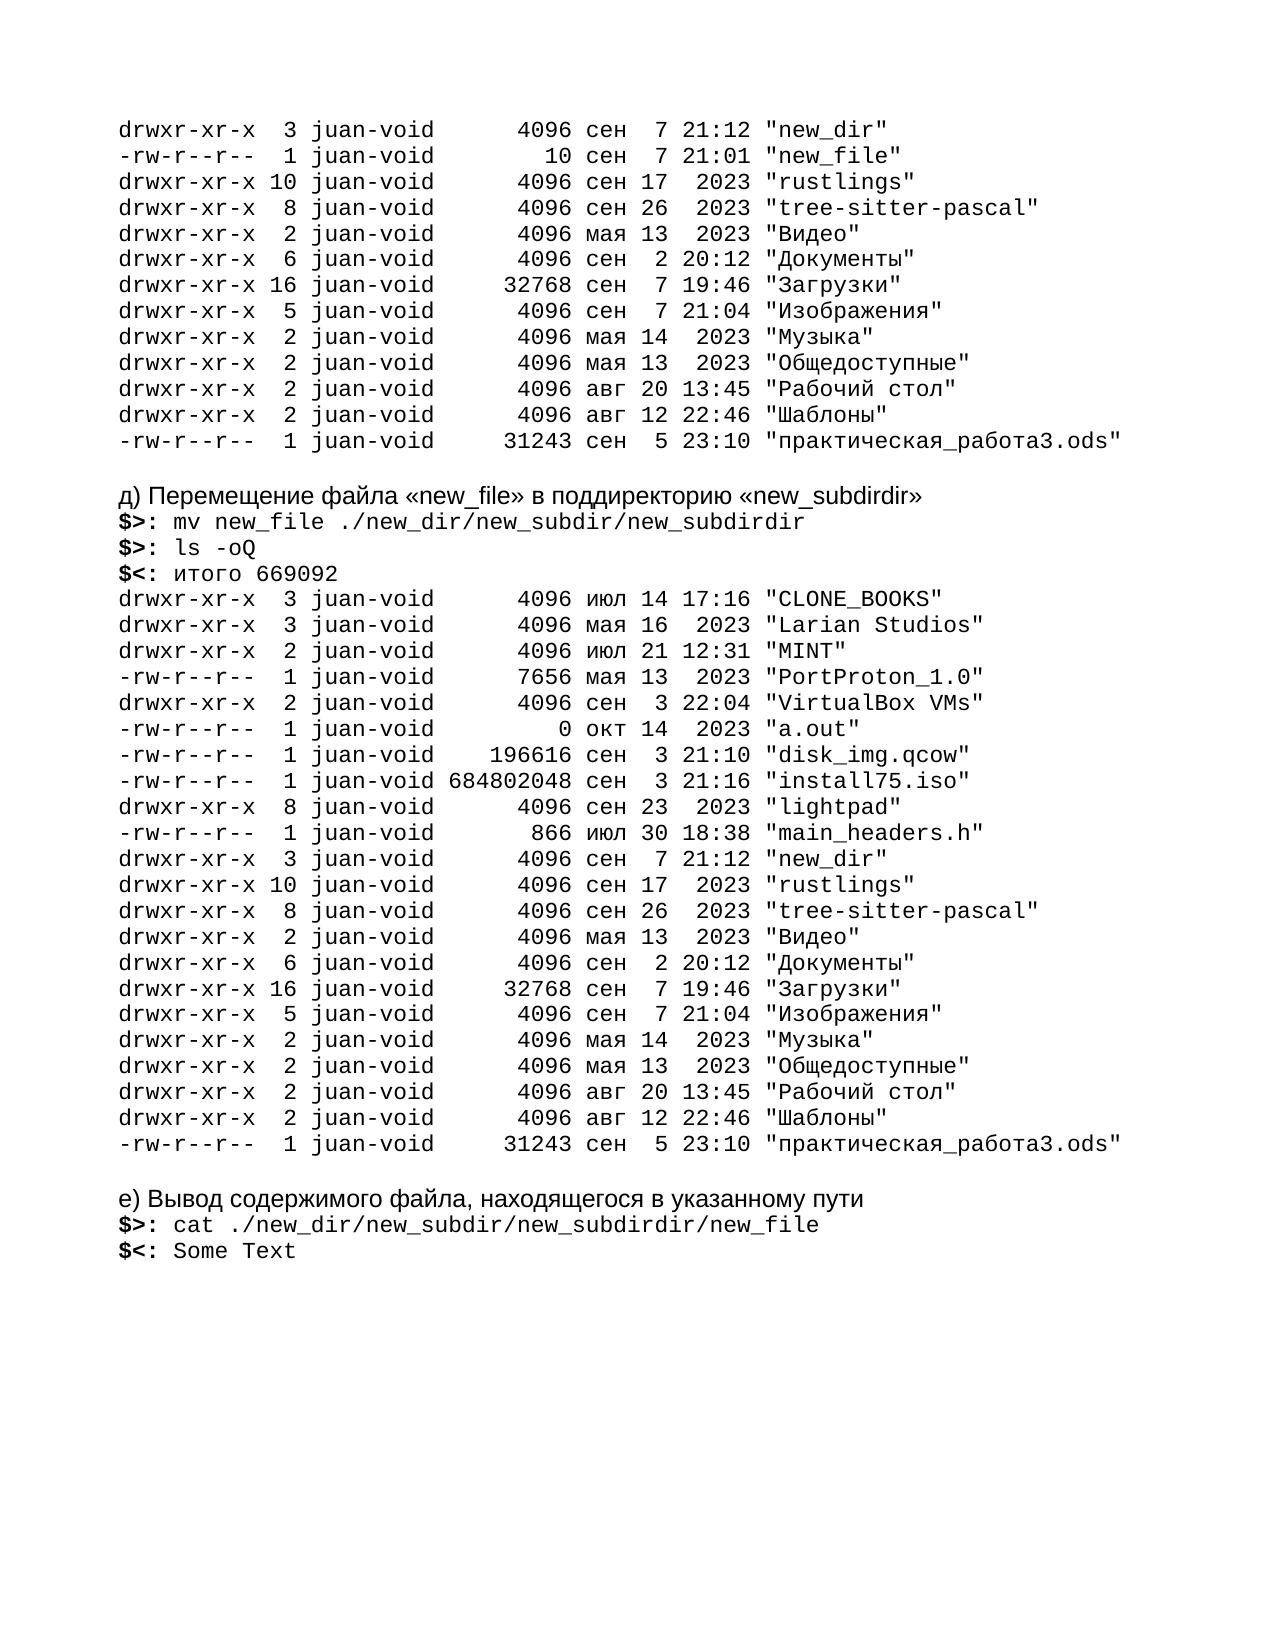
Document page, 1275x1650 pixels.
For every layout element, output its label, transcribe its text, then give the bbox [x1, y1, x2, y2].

text drwxr-xr-x 2 juan-void 4096 мая 13 2023 "Видео" [118, 222, 1157, 248]
text drwxr-xr-x 8 juan-void 4096 сен 26 2023 "tree-sitter-pascal" [118, 899, 1157, 925]
text -rw-r--r-- 1 juan-void 31243 сен 5 23:10 "практическая_работа3.ods" [118, 429, 1157, 455]
text $<: Some Text [118, 1239, 1157, 1265]
text $<: итого 669092 [118, 562, 1157, 588]
text drwxr-xr-x 2 juan-void 4096 мая 13 2023 "Общедоступные" [118, 352, 1157, 377]
text drwxr-xr-x 3 juan-void 4096 сен 7 21:12 "new_dir" [118, 118, 1157, 144]
text drwxr-xr-x 2 juan-void 4096 авг 12 22:46 "Шаблоны" [118, 1107, 1157, 1132]
text -rw-r--r-- 1 juan-void 196616 сен 3 21:10 "disk_img.qcow" [118, 743, 1157, 769]
text -rw-r--r-- 1 juan-void 684802048 сен 3 21:16 "install75.iso" [118, 769, 1157, 795]
text drwxr-xr-x 3 juan-void 4096 июл 14 17:16 "CLONE_BOOKS" [118, 588, 1157, 614]
text drwxr-xr-x 6 juan-void 4096 сен 2 20:12 "Документы" [118, 248, 1157, 274]
text drwxr-xr-x 2 juan-void 4096 мая 14 2023 "Музыка" [118, 326, 1157, 352]
text $>: ls -oQ [118, 536, 1157, 562]
text drwxr-xr-x 16 juan-void 32768 сен 7 19:46 "Загрузки" [118, 977, 1157, 1003]
text drwxr-xr-x 2 juan-void 4096 мая 14 2023 "Музыка" [118, 1029, 1157, 1055]
text drwxr-xr-x 3 juan-void 4096 мая 16 2023 "Larian Studios" [118, 614, 1157, 640]
text drwxr-xr-x 6 juan-void 4096 сен 2 20:12 "Документы" [118, 951, 1157, 977]
text drwxr-xr-x 8 juan-void 4096 сен 23 2023 "lightpad" [118, 795, 1157, 821]
text drwxr-xr-x 10 juan-void 4096 сен 17 2023 "rustlings" [118, 170, 1157, 196]
text drwxr-xr-x 3 juan-void 4096 сен 7 21:12 "new_dir" [118, 847, 1157, 873]
text drwxr-xr-x 2 juan-void 4096 авг 20 13:45 "Рабочий стол" [118, 377, 1157, 403]
text drwxr-xr-x 2 juan-void 4096 сен 3 22:04 "VirtualBox VMs" [118, 692, 1157, 717]
text drwxr-xr-x 10 juan-void 4096 сен 17 2023 "rustlings" [118, 873, 1157, 899]
text е) Вывод содержимого файла, находящегося в указанному пути [118, 1184, 1157, 1213]
text drwxr-xr-x 2 juan-void 4096 авг 20 13:45 "Рабочий стол" [118, 1081, 1157, 1107]
text $>: mv new_file ./new_dir/new_subdir/new_subdirdir [118, 510, 1157, 536]
text -rw-r--r-- 1 juan-void 31243 сен 5 23:10 "практическая_работа3.ods" [118, 1132, 1157, 1158]
text drwxr-xr-x 5 juan-void 4096 сен 7 21:04 "Изображения" [118, 1003, 1157, 1029]
text drwxr-xr-x 16 juan-void 32768 сен 7 19:46 "Загрузки" [118, 274, 1157, 300]
text -rw-r--r-- 1 juan-void 7656 мая 13 2023 "PortProton_1.0" [118, 666, 1157, 692]
text drwxr-xr-x 2 juan-void 4096 июл 21 12:31 "MINT" [118, 640, 1157, 666]
text $>: cat ./new_dir/new_subdir/new_subdirdir/new_file [118, 1213, 1157, 1239]
text drwxr-xr-x 2 juan-void 4096 мая 13 2023 "Видео" [118, 925, 1157, 951]
text drwxr-xr-x 2 juan-void 4096 авг 12 22:46 "Шаблоны" [118, 403, 1157, 429]
text drwxr-xr-x 2 juan-void 4096 мая 13 2023 "Общедоступные" [118, 1055, 1157, 1081]
text -rw-r--r-- 1 juan-void 866 июл 30 18:38 "main_headers.h" [118, 821, 1157, 847]
text drwxr-xr-x 5 juan-void 4096 сен 7 21:04 "Изображения" [118, 300, 1157, 326]
text -rw-r--r-- 1 juan-void 0 окт 14 2023 "a.out" [118, 717, 1157, 743]
text д) Перемещение файла «new_file» в поддиректорию «new_subdirdir» [118, 481, 1157, 510]
text drwxr-xr-x 8 juan-void 4096 сен 26 2023 "tree-sitter-pascal" [118, 196, 1157, 222]
text -rw-r--r-- 1 juan-void 10 сен 7 21:01 "new_file" [118, 144, 1157, 170]
